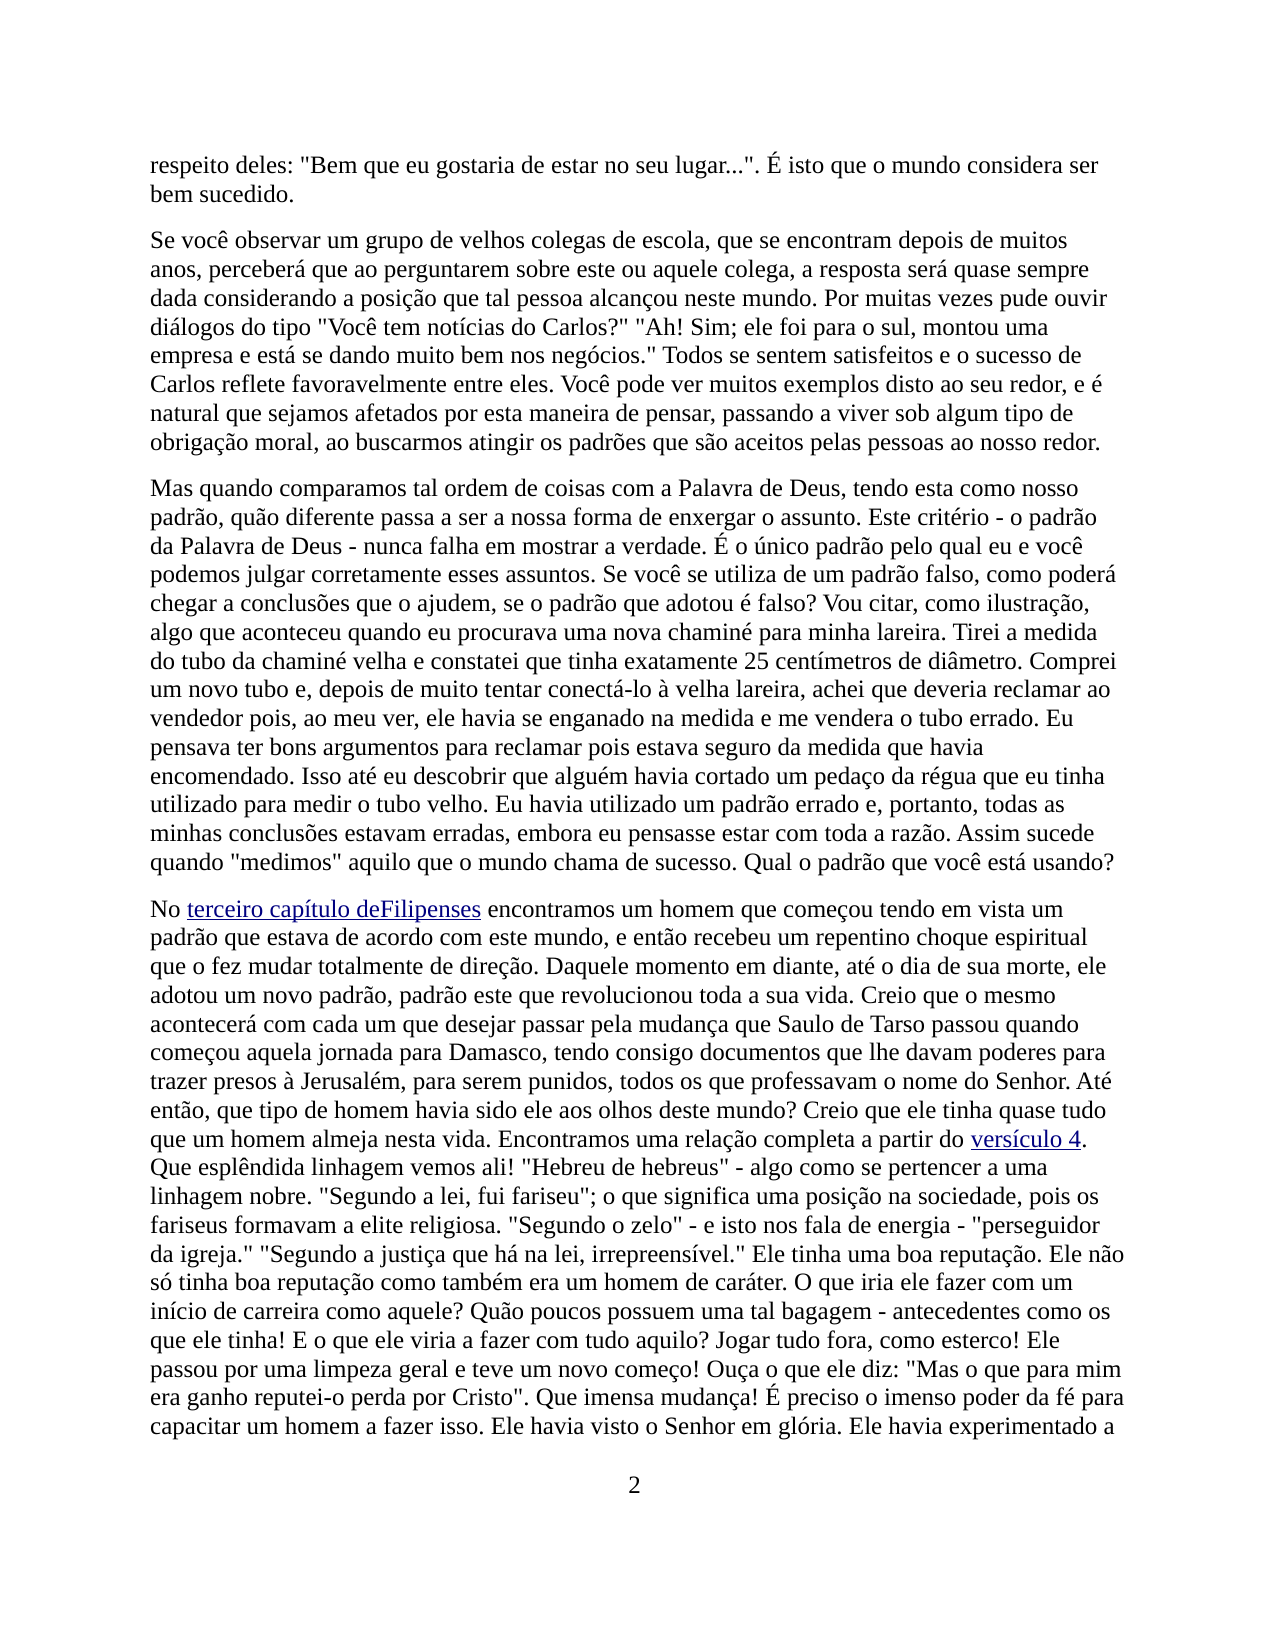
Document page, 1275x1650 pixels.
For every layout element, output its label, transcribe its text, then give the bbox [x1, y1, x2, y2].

text Mas quando comparamos tal ordem de coisas com a Palavra de Deus, tendo esta como nosso padrão, quão diferente passa a ser a nossa forma de enxergar o assunto. Este critério - o padrão da Palavra de Deus - nunca falha em mostrar a verdade. É o único padrão pelo qual eu e você podemos julgar corretamente esses assuntos. Se você se utiliza de um padrão falso, como poderá chegar a conclusões que o ajudem, se o padrão que adotou é falso? Vou citar, como ilustração, algo que aconteceu quando eu procurava uma nova chaminé para minha lareira. Tirei a medida do tubo da chaminé velha e constatei que tinha exatamente 25 centímetros de diâmetro. Comprei um novo tubo e, depois de muito tentar conectá-lo à velha lareira, achei que deveria reclamar ao vendedor pois, ao meu ver, ele havia se enganado na medida e me vendera o tubo errado. Eu pensava ter bons argumentos para reclamar pois estava seguro da medida que havia encomendado. Isso até eu descobrir que alguém havia cortado um pedaço da régua que eu tinha utilizado para medir o tubo velho. Eu havia utilizado um padrão errado e, portanto, todas as minhas conclusões estavam erradas, embora eu pensasse estar com toda a razão. Assim sucede quando "medimos" aquilo que o mundo chama de sucesso. Qual o padrão que você está usando? [150, 473, 1125, 876]
text respeito deles: "Bem que eu gostaria de estar no seu lugar...". É isto que o mundo considera ser bem sucedido. [150, 150, 1125, 207]
text No terceiro capítulo deFilipenses encontramos um homem que começou tendo em vista um padrão que estava de acordo com este mundo, e então recebeu um repentino choque espiritual que o fez mudar totalmente de direção. Daquele momento em diante, até o dia de sua morte, ele adotou um novo padrão, padrão este que revolucionou toda a sua vida. Creio que o mesmo acontecerá com cada um que desejar passar pela mudança que Saulo de Tarso passou quando começou aquela jornada para Damasco, tendo consigo documentos que lhe davam poderes para trazer presos à Jerusalém, para serem punidos, todos os que professavam o nome do Senhor. Até então, que tipo de homem havia sido ele aos olhos deste mundo? Creio que ele tinha quase tudo que um homem almeja nesta vida. Encontramos uma relação completa a partir do versículo 4. Que esplêndida linhagem vemos ali! "Hebreu de hebreus" - algo como se pertencer a uma linhagem nobre. "Segundo a lei, fui fariseu"; o que significa uma posição na sociedade, pois os fariseus formavam a elite religiosa. "Segundo o zelo" - e isto nos fala de energia - "perseguidor da igreja." "Segundo a justiça que há na lei, irrepreensível." Ele tinha uma boa reputação. Ele não só tinha boa reputação como também era um homem de caráter. O que iria ele fazer com um início de carreira como aquele? Quão poucos possuem uma tal bagagem - antecedentes como os que ele tinha! E o que ele viria a fazer com tudo aquilo? Jogar tudo fora, como esterco! Ele passou por uma limpeza geral e teve um novo começo! Ouça o que ele diz: "Mas o que para mim era ganho reputei-o perda por Cristo". Que imensa mudança! É preciso o imenso poder da fé para capacitar um homem a fazer isso. Ele havia visto o Senhor em glória. Ele havia experimentado a [150, 894, 1125, 1440]
text Se você observar um grupo de velhos colegas de escola, que se encontram depois de muitos anos, perceberá que ao perguntarem sobre este ou aquele colega, a resposta será quase sempre dada considerando a posição que tal pessoa alcançou neste mundo. Por muitas vezes pude ouvir diálogos do tipo "Você tem notícias do Carlos?" "Ah! Sim; ele foi para o sul, montou uma empresa e está se dando muito bem nos negócios." Todos se sentem satisfeitos e o sucesso de Carlos reflete favoravelmente entre eles. Você pode ver muitos exemplos disto ao seu redor, e é natural que sejamos afetados por esta maneira de pensar, passando a viver sob algum tipo de obrigação moral, ao buscarmos atingir os padrões que são aceitos pelas pessoas ao nosso redor. [150, 225, 1125, 455]
